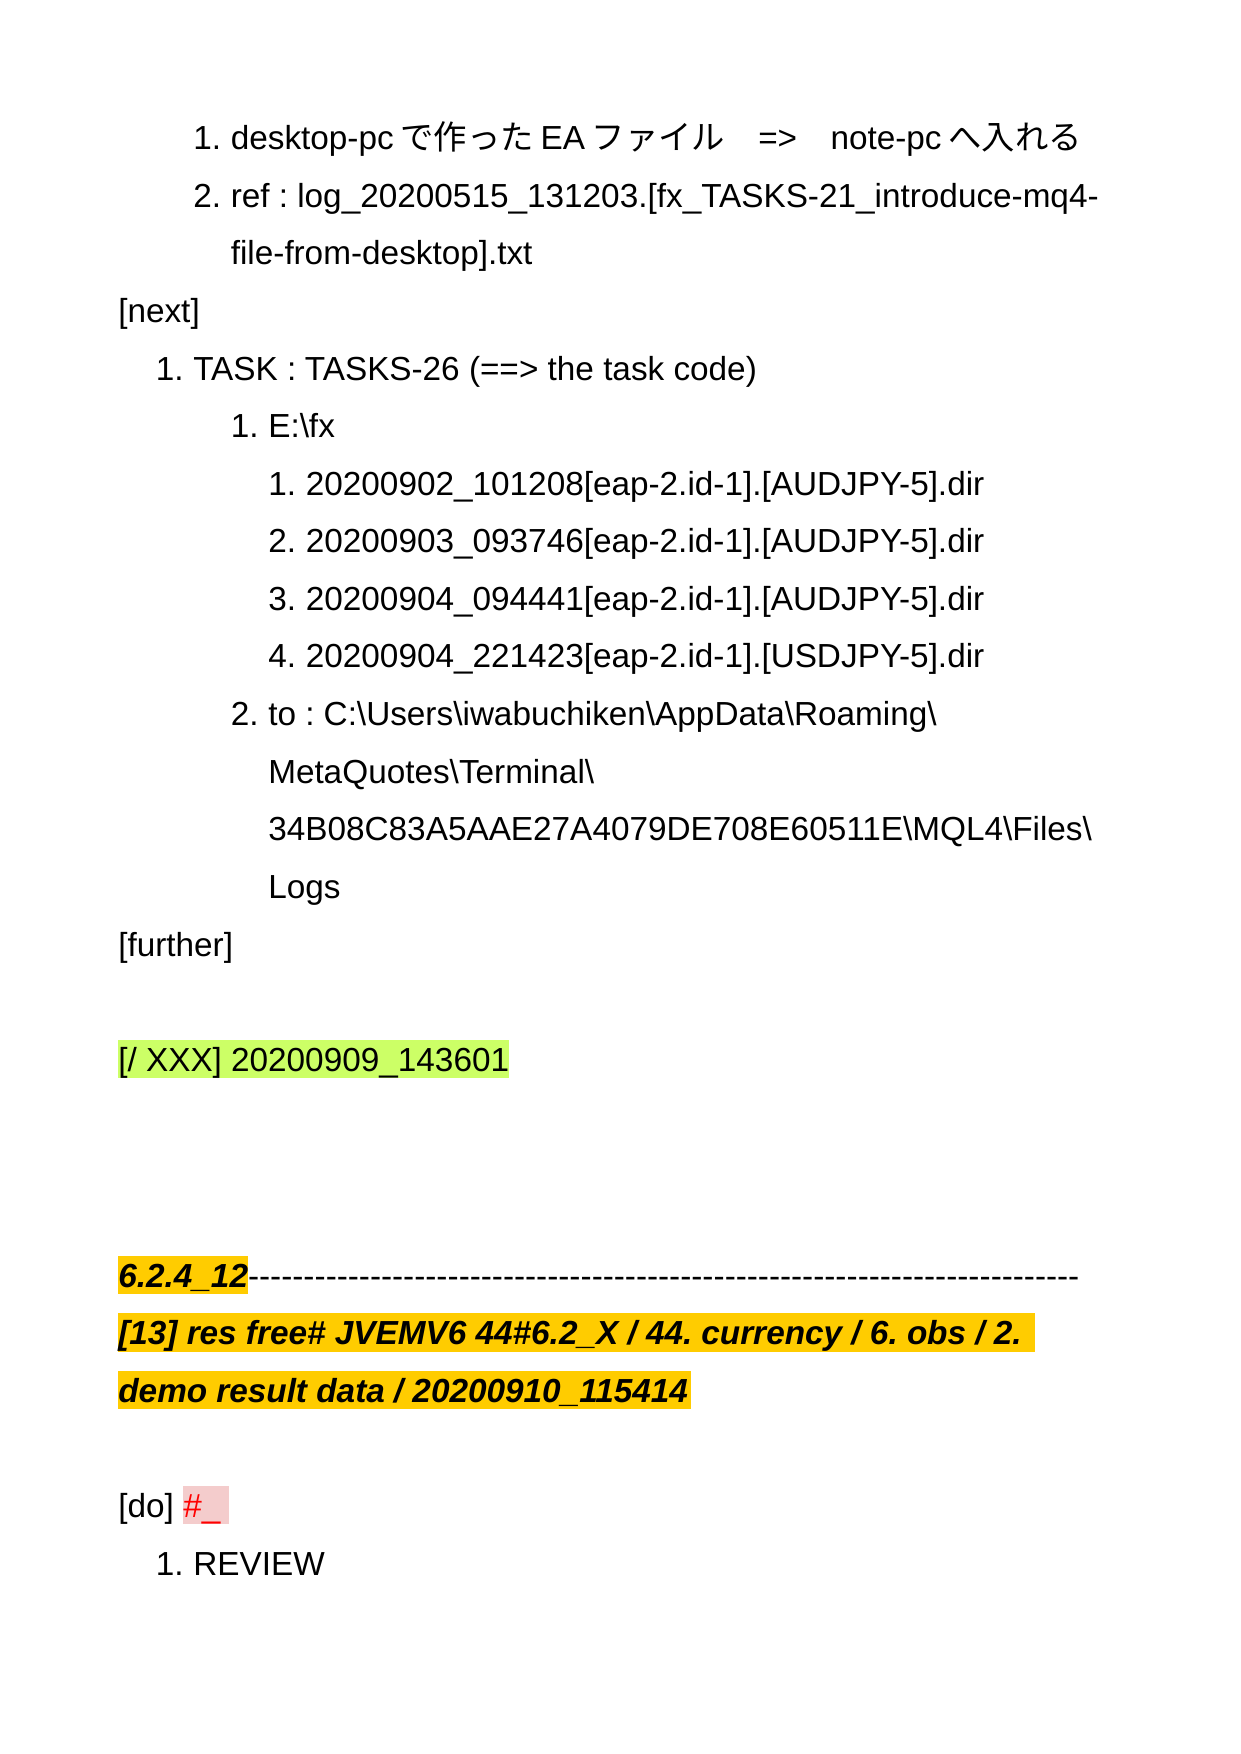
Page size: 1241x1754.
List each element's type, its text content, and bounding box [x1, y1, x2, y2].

list to : C:\Users\iwabuchiken\AppData\Roaming\MetaQuotes\Terminal\34B08C83A5AAE27A4079DE708E60511E\MQL4\Files\Logs [231, 694, 1122, 905]
list TASK : TASKS-26 (==> the task code) [156, 348, 1122, 387]
list 20200902_101208[eap-2.id-1].[AUDJPY-5].dir [268, 464, 1122, 502]
list REVIEW [156, 1544, 1122, 1582]
text [next] [118, 291, 1122, 329]
list 20200904_221423[eap-2.id-1].[USDJPY-5].dir [268, 637, 1122, 675]
text [13] res free# JVEMV6 44#6.2_X / 44. currency / 6. obs / 2. demo result data / 20200910_115414 [118, 1313, 1122, 1409]
list E:\fx [231, 406, 1122, 444]
text [do] #_ [118, 1486, 1122, 1524]
list desktop-pcで作ったEAファイル => note-pcへ入れる [193, 118, 1122, 157]
list 20200903_093746[eap-2.id-1].[AUDJPY-5].dir [268, 521, 1122, 560]
text [/ XXX] 20200909_143601 [118, 982, 1122, 1078]
text 6.2.4_12--------------------------------------------------------------------------- [118, 1256, 1122, 1294]
list 20200904_094441[eap-2.id-1].[AUDJPY-5].dir [268, 579, 1122, 617]
list ref : log_20200515_131203.[fx_TASKS-21_introduce-mq4-file-from-desktop].txt [193, 176, 1122, 272]
text [further] [118, 924, 1122, 963]
